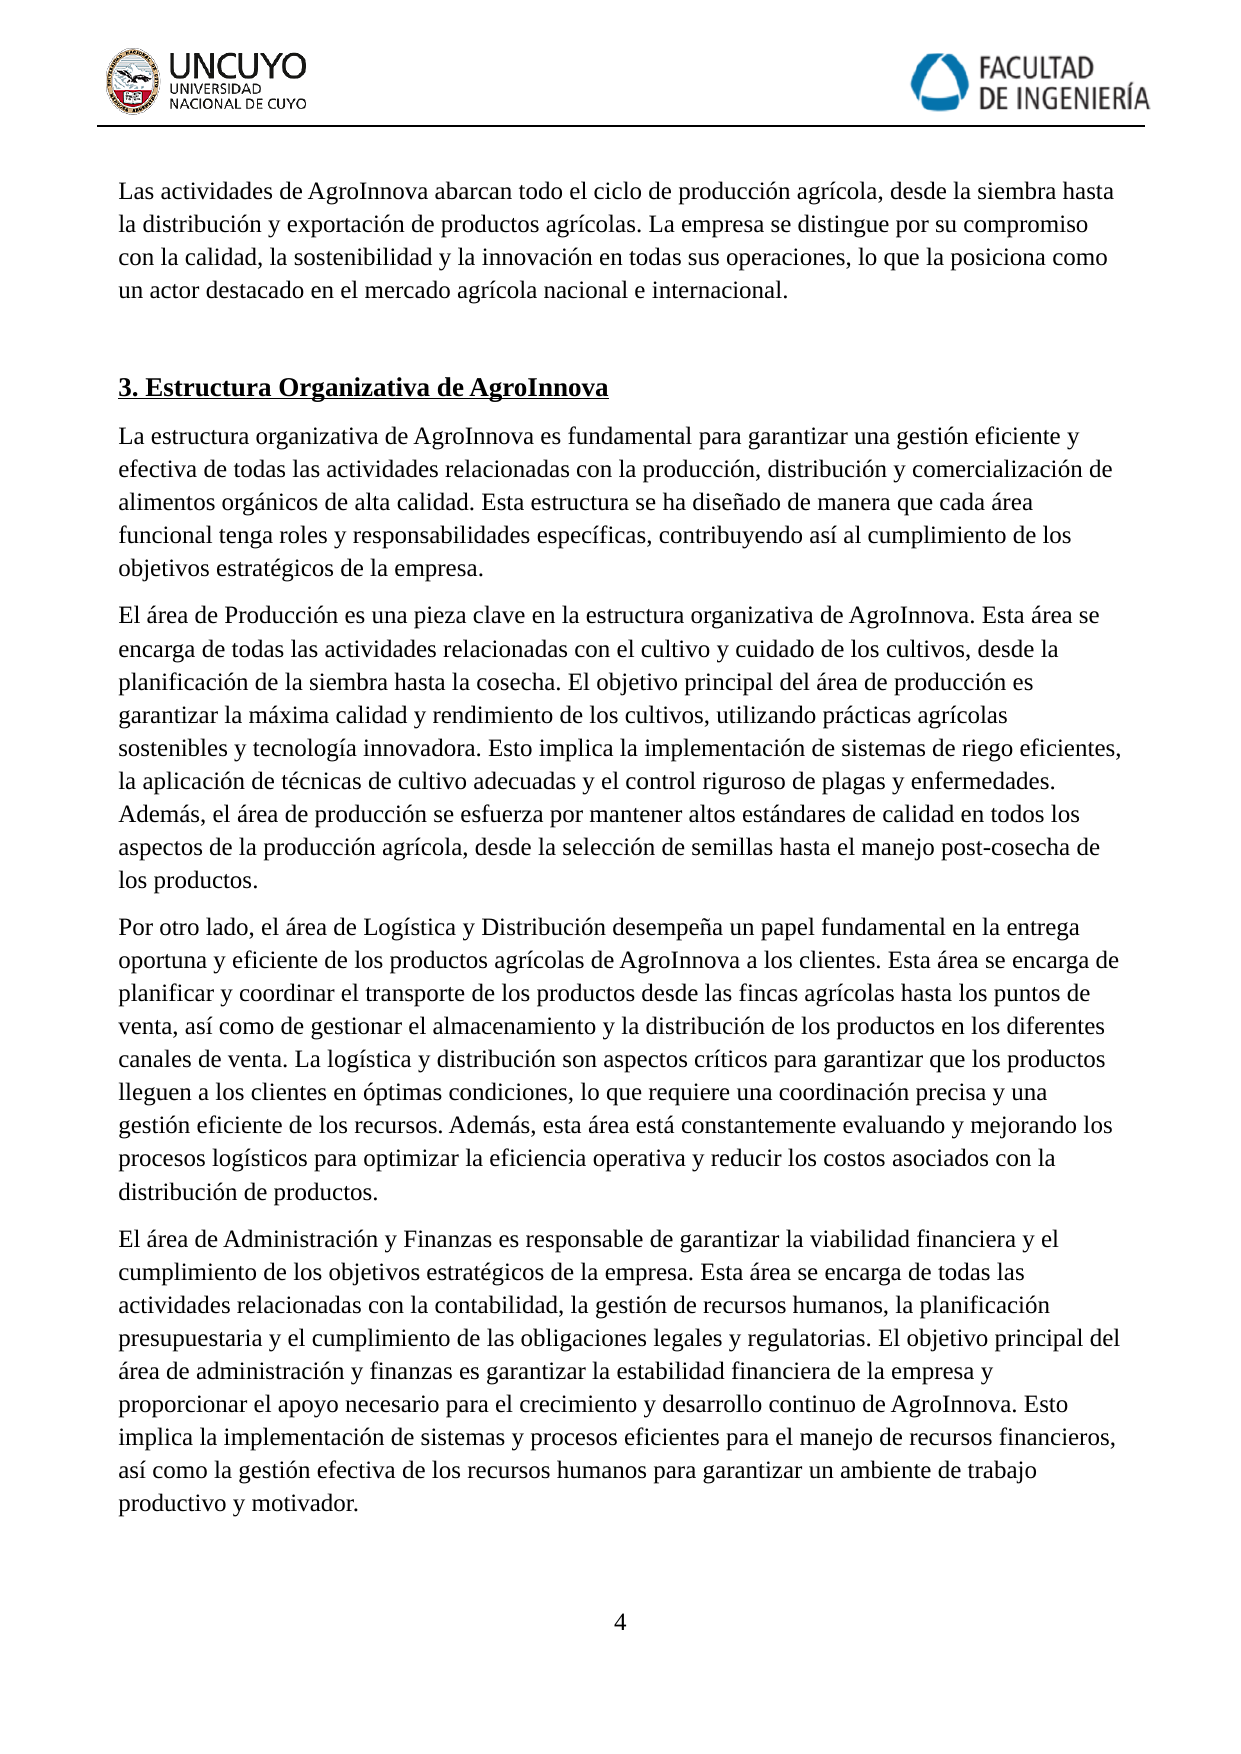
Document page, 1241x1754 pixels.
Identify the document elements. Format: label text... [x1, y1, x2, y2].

picture [101, 43, 317, 118]
text El área de Producción es una pieza clave en la estructura organizativa de AgroInnova. Esta área se encarga de todas las actividades relacionadas con el cultivo y cuidado de los cultivos, desde la planificación de la siembra hasta la cosecha. El objetivo principal del área de producción es garantizar la máxima calidad y rendimiento de los cultivos, utilizando prácticas agrícolas sostenibles y tecnología innovadora. Esto implica la implementación de sistemas de riego eficientes, la aplicación de técnicas de cultivo adecuadas y el control riguroso de plagas y enfermedades. Además, el área de producción se esfuerza por mantener altos estándares de calidad en todos los aspectos de la producción agrícola, desde la selección de semillas hasta el manejo post-cosecha de los productos. [118, 601, 1122, 893]
text Por otro lado, el área de Logística y Distribución desempeña un papel fundamental en la entrega oportuna y eficiente de los productos agrícolas de AgroInnova a los clientes. Esta área se encarga de planificar y coordinar el transporte de los productos desde las fincas agrícolas hasta los puntos de venta, así como de gestionar el almacenamiento y la distribución de los productos en los diferentes canales de venta. La logística y distribución son aspectos críticos para garantizar que los productos lleguen a los clientes en óptimas condiciones, lo que requiere una coordinación precisa y una gestión eficiente de los recursos. Además, esta área está constantemente evaluando y mejorando los procesos logísticos para optimizar la eficiencia operativa y reducir los costos asociados con la distribución de productos. [118, 912, 1122, 1205]
text La estructura organizativa de AgroInnova es fundamental para garantizar una gestión eficiente y efectiva de todas las actividades relacionadas con la producción, distribución y comercialización de alimentos orgánicos de alta calidad. Esta estructura se ha diseñado de manera que cada área funcional tenga roles y responsabilidades específicas, contribuyendo así al cumplimiento de los objetivos estratégicos de la empresa. [118, 421, 1122, 582]
picture [909, 43, 1157, 120]
text Las actividades de AgroInnova abarcan todo el ciclo de producción agrícola, desde la siembra hasta la distribución y exportación de productos agrícolas. La empresa se distingue por su compromiso con la calidad, la sostenibilidad y la innovación en todas sus operaciones, lo que la posiciona como un actor destacado en el mercado agrícola nacional e internacional. [118, 176, 1122, 304]
text 3. Estructura Organizativa de AgroInnova [118, 371, 1122, 402]
text El área de Administración y Finanzas es responsable de garantizar la viabilidad financiera y el cumplimiento de los objetivos estratégicos de la empresa. Esta área se encarga de todas las actividades relacionadas con la contabilidad, la gestión de recursos humanos, la planificación presupuestaria y el cumplimiento de las obligaciones legales y regulatorias. El objetivo principal del área de administración y finanzas es garantizar la estabilidad financiera de la empresa y proporcionar el apoyo necesario para el crecimiento y desarrollo continuo de AgroInnova. Esto implica la implementación de sistemas y procesos eficientes para el manejo de recursos financieros, así como la gestión efectiva de los recursos humanos para garantizar un ambiente de trabajo productivo y motivador. [118, 1224, 1122, 1517]
